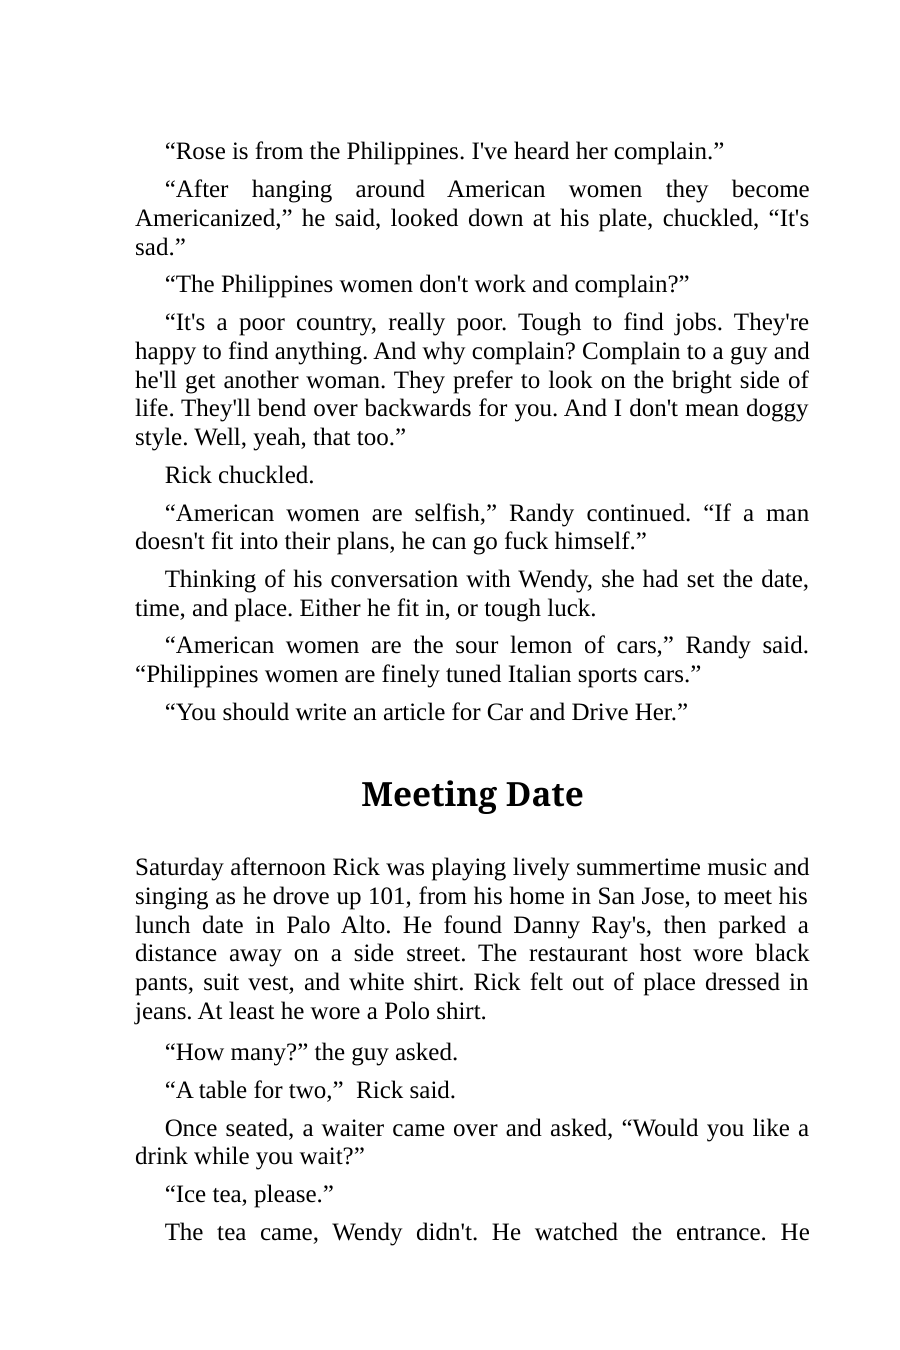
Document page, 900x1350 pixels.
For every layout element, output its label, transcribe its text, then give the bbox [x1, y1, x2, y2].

text “The Philippines women don't work and complain?” [135, 269, 810, 298]
text “It's a poor country, really poor. Tough to find jobs. They're happy to find anything. And why complain? Complain to a guy and he'll get another woman. They prefer to look on the bright side of life. They'll bend over backwards for you. And I don't mean doggy style. Well, yeah, that too.” [135, 307, 810, 451]
text The tea came, Wendy didn't. He watched the entrance. He [135, 1217, 810, 1246]
text “American women are selfish,” Randy continued. “If a man doesn't fit into their plans, he can go fuck himself.” [135, 498, 810, 555]
text Saturday afternoon Rick was playing lively summertime music and singing as he drove up 101, from his home in San Jose, to meet his lunch date in Palo Alto. He found Danny Ray's, then parked a distance away on a side street. The restaurant host wore black pants, suit vest, and white shirt. Rick felt out of place dressed in jeans. At least he wore a Polo shirt. [135, 852, 810, 1025]
text “Rose is from the Philippines. I've heard her complain.” [135, 137, 810, 165]
text “After hanging around American women they become Americanized,” he said, looked down at his plate, chuckled, “It's sad.” [135, 174, 810, 261]
text “Ice tea, please.” [135, 1179, 810, 1208]
text Once seated, a waiter came over and asked, “Would you like a drink while you wait?” [135, 1113, 810, 1170]
text Thinking of his conversation with Wendy, she had set the date, time, and place. Either he fit in, or tough luck. [135, 564, 810, 622]
text “How many?” the guy asked. [135, 1037, 810, 1066]
text “A table for two,” Rick said. [135, 1075, 810, 1104]
text “You should write an article for Car and Drive Her.” [135, 697, 810, 726]
subtitle Meeting Date [135, 771, 810, 816]
text Rick chuckled. [135, 460, 810, 489]
text “American women are the sour lemon of cars,” Randy said. “Philippines women are finely tuned Italian sports cars.” [135, 631, 810, 688]
